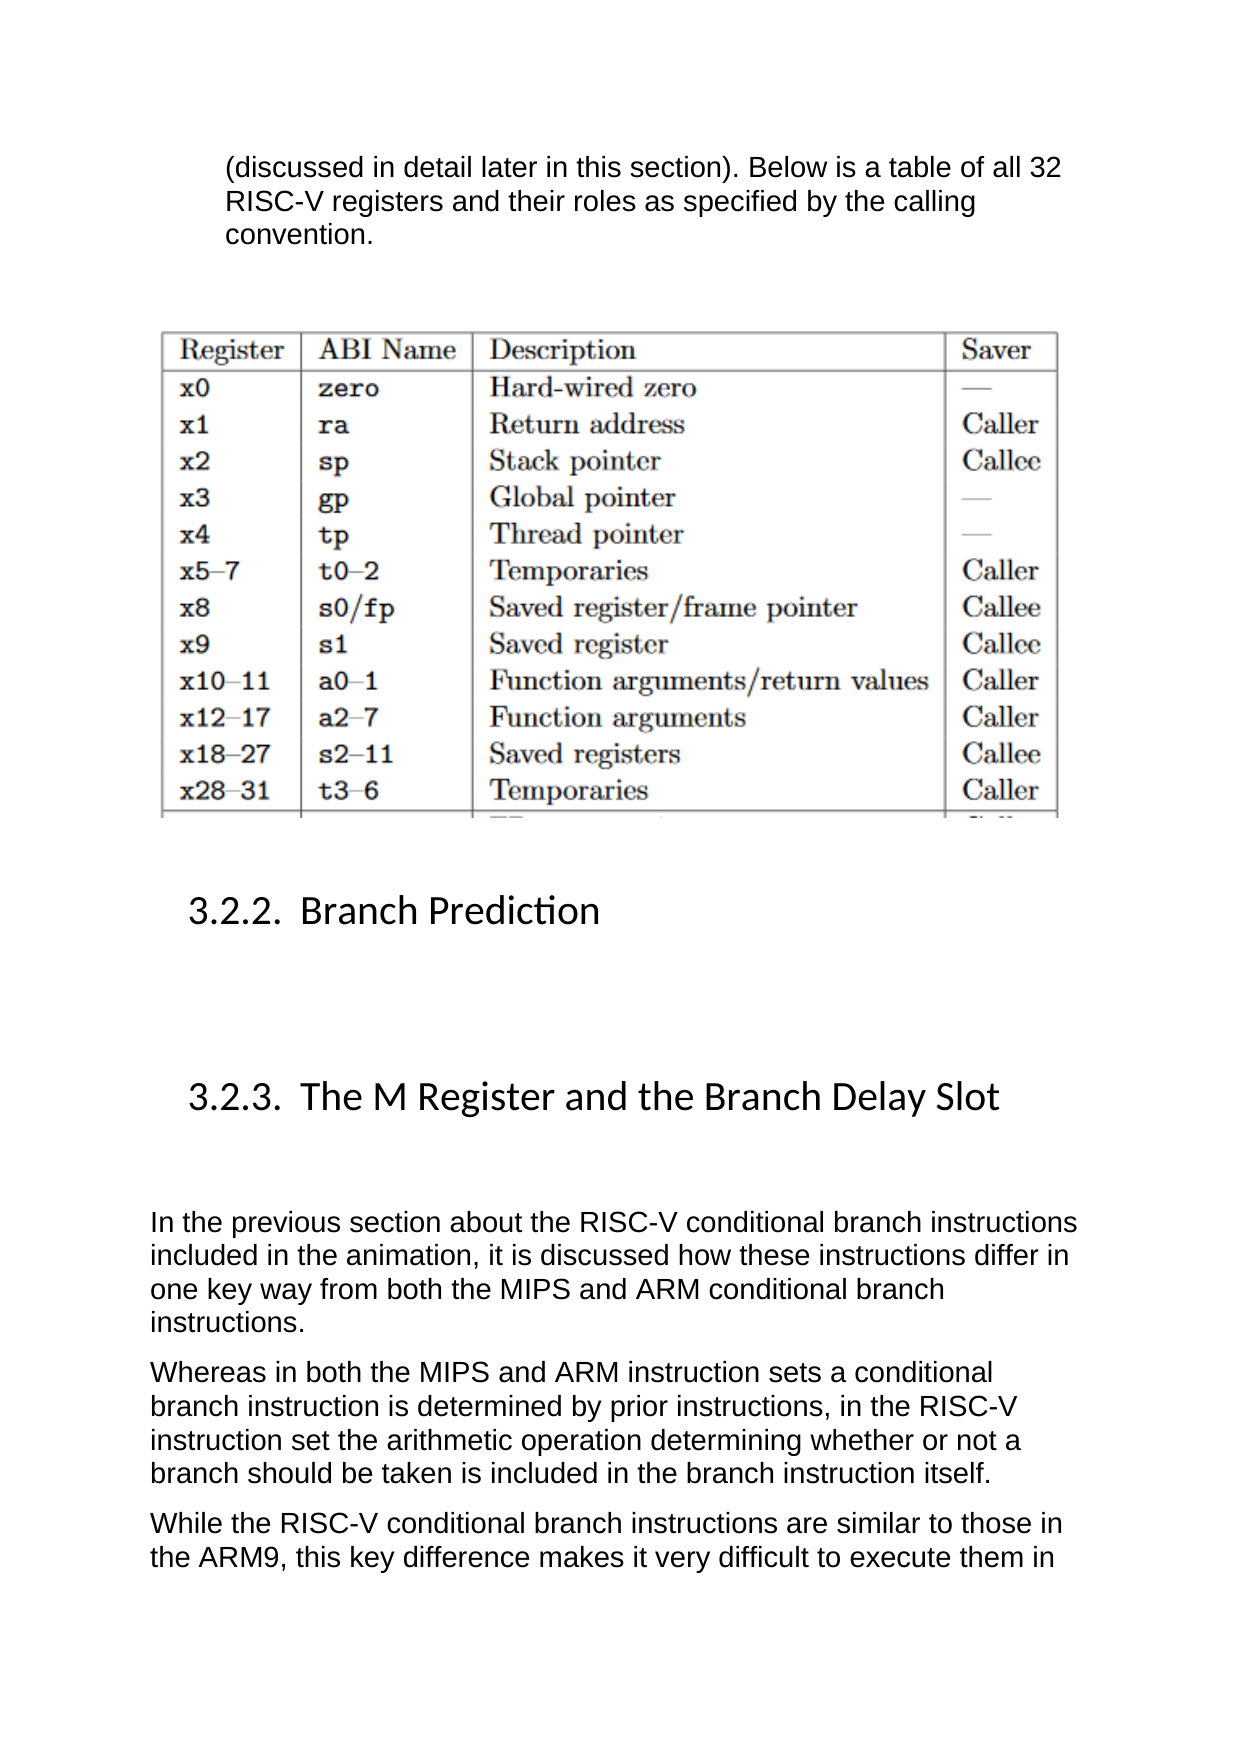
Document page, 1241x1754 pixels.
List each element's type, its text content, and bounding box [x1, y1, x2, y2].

list The M Register and the Branch Delay Slot [187, 1069, 1090, 1120]
text In the previous section about the RISC-V conditional branch instructions included in the animation, it is discussed how these instructions differ in one key way from both the MIPS and ARM conditional branch instructions. [150, 1204, 1090, 1339]
text Whereas in both the MIPS and ARM instruction sets a conditional branch instruction is determined by prior instructions, in the RISC-V instruction set the arithmetic operation determining whether or not a branch should be taken is included in the branch instruction itself. [150, 1355, 1090, 1489]
list (discussed in detail later in this section). Below is a table of all 32 RISC-V registers and their roles as specified by the calling convention. [187, 150, 1090, 251]
text While the RISC-V conditional branch instructions are similar to those in the ARM9, this key difference makes it very difficult to execute them in [150, 1506, 1090, 1573]
list Branch Prediction [187, 884, 1090, 935]
